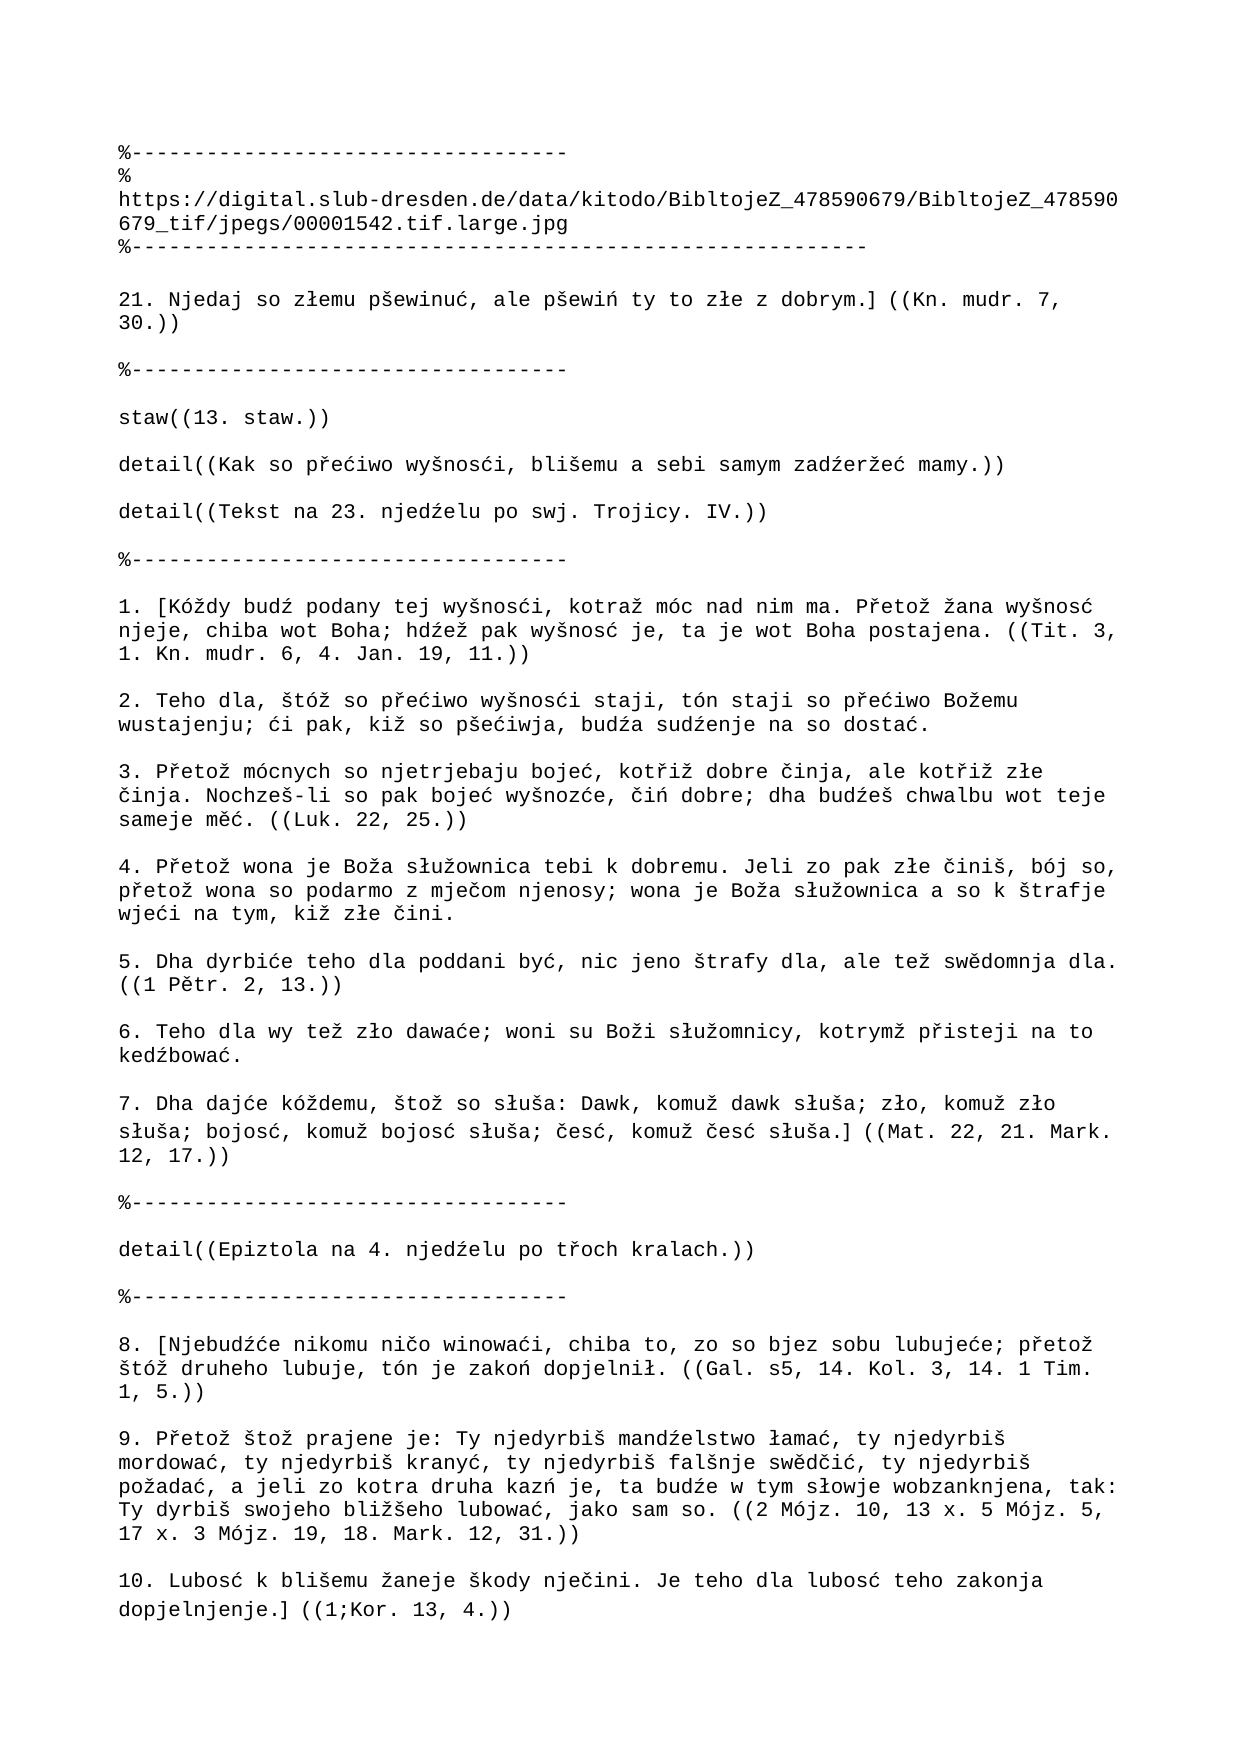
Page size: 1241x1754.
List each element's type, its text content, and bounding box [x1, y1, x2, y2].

text % https://digital.slub-dresden.de/data/kitodo/BibltojeZ_478590679/BibltojeZ_478590679_tif/jpegs/00001542.tif.large.jpg [118, 165, 1122, 236]
text 3. Přetož mócnych so njetrjebaju bojeć, kotřiž dobre činja, ale kotřiž złe činja. Nochzeš-li so pak bojeć wyšnozće, čiń dobre; dha budźeš chwalbu wot teje sameje měć. ((Luk. 22, 25.)) [118, 761, 1122, 832]
text 9. Přetož štož prajene je: Ty njedyrbiš mandźelstwo łamać, ty njedyrbiš mordować, ty njedyrbiš kranyć, ty njedyrbiš falšnje swědčić, ty njedyrbiš požadać, a jeli zo kotra druha kazń je, ta budźe w tym słowje wobzanknjena, tak: Ty dyrbiš swojeho bližšeho lubować, jako sam so. ((2 Mójz. 10, 13 x. 5 Mójz. 5, 17 x. 3 Mójz. 19, 18. Mark. 12, 31.)) [118, 1428, 1122, 1547]
text 21. Njedaj so złemu pšewinuć, ale pšewiń ty to złe z dobrym.] ((Kn. mudr. 7, 30.)) [118, 284, 1122, 336]
text 7. Dha dajće kóždemu, štož so słuša: Dawk, komuž dawk słuša; zło, komuž zło słuša; bojosć, komuž bojosć słuša; česć, komuž česć słuša.] ((Mat. 22, 21. Mark. 12, 17.)) [118, 1092, 1122, 1168]
text 6. Teho dla wy tež zło dawaće; woni su Boži słužomnicy, kotrymž přisteji na to kedźbować. [118, 1022, 1122, 1069]
text staw((13. staw.)) [118, 407, 1122, 430]
text 1. [Kóždy budź podany tej wyšnosći, kotraž móc nad nim ma. Přetož žana wyšnosć njeje, chiba wot Boha; hdźež pak wyšnosć je, ta je wot Boha postajena. ((Tit. 3, 1. Kn. mudr. 6, 4. Jan. 19, 11.)) [118, 596, 1122, 667]
text detail((Kak so přećiwo wyšnosći, blišemu a sebi samym zadźeržeć mamy.)) [118, 454, 1122, 478]
text 10. Lubosć k blišemu žaneje škody nječini. Je teho dla lubosć teho zakonja dopjelnjenje.] ((1;Kor. 13, 4.)) [118, 1570, 1122, 1622]
text %----------------------------------------------------------- [118, 236, 1122, 260]
text 4. Přetož wona je Boža słužownica tebi k dobremu. Jeli zo pak złe činiš, bój so, přetož wona so podarmo z mječom njenosy; wona je Boža słužownica a so k štrafje wjeći na tym, kiž złe čini. [118, 856, 1122, 927]
text %----------------------------------- [118, 359, 1122, 383]
text 2. Teho dla, štóž so přećiwo wyšnosći staji, tón staji so přećiwo Božemu wustajenju; ći pak, kiž so pšećiwja, budźa sudźenje na so dostać. [118, 691, 1122, 738]
text 8. [Njebudźće nikomu ničo winowaći, chiba to, zo so bjez sobu lubujeće; přetož štóž druheho lubuje, tón je zakoń dopjelnił. ((Gal. s5, 14. Kol. 3, 14. 1 Tim. 1, 5.)) [118, 1334, 1122, 1405]
text %----------------------------------- [118, 142, 1122, 165]
text detail((Epiztola na 4. njedźelu po třoch kralach.)) [118, 1239, 1122, 1263]
text 5. Dha dyrbiće teho dla poddani być, nic jeno štrafy dla, ale tež swědomnja dla. ((1 Pětr. 2, 13.)) [118, 951, 1122, 998]
text %----------------------------------- [118, 1192, 1122, 1216]
text %----------------------------------- [118, 1287, 1122, 1310]
text %----------------------------------- [118, 549, 1122, 572]
text detail((Tekst na 23. njedźelu po swj. Trojicy. IV.)) [118, 501, 1122, 525]
